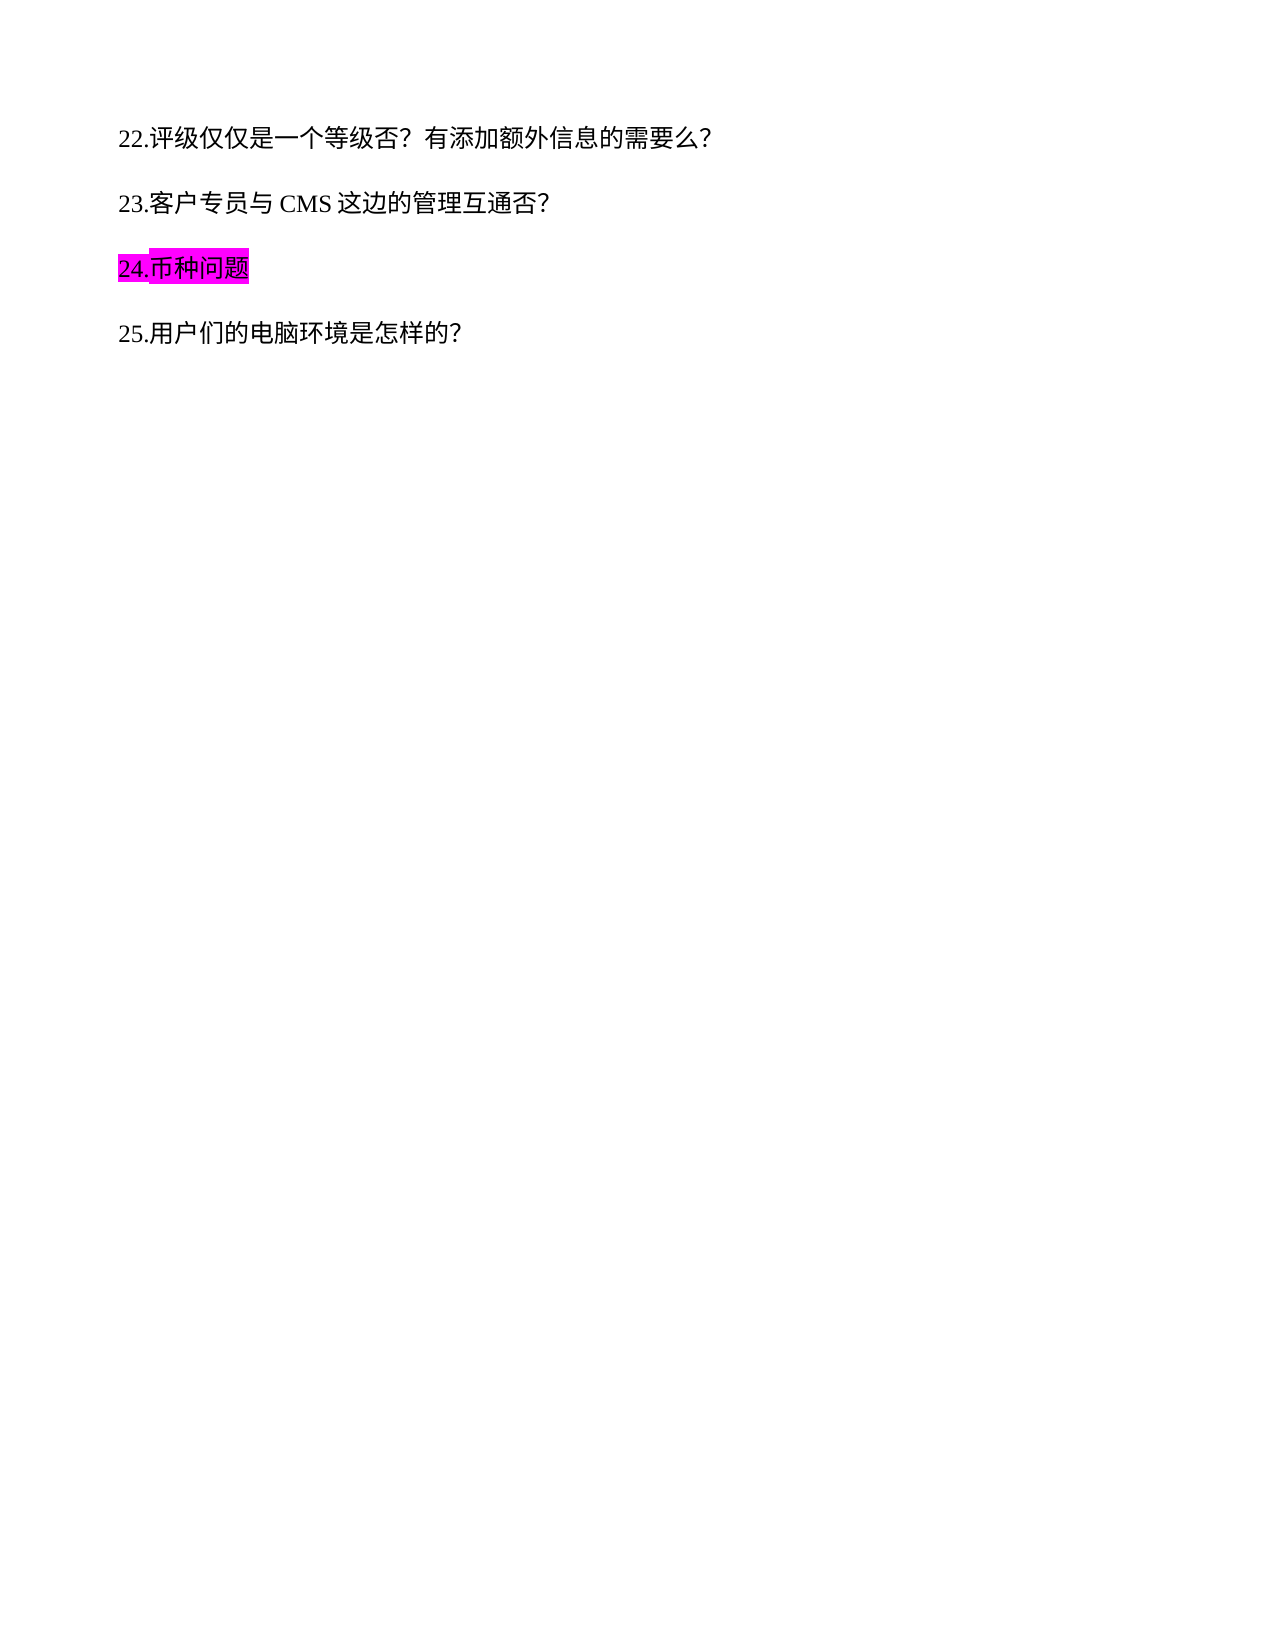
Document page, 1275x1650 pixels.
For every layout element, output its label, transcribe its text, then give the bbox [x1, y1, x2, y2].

text 22.评级仅仅是一个等级否？有添加额外信息的需要么？ [118, 118, 1157, 154]
text 25.用户们的电脑环境是怎样的？ [118, 313, 1157, 349]
text 24.币种问题 [118, 248, 1157, 284]
text 23.客户专员与CMS这边的管理互通否？ [118, 183, 1157, 219]
